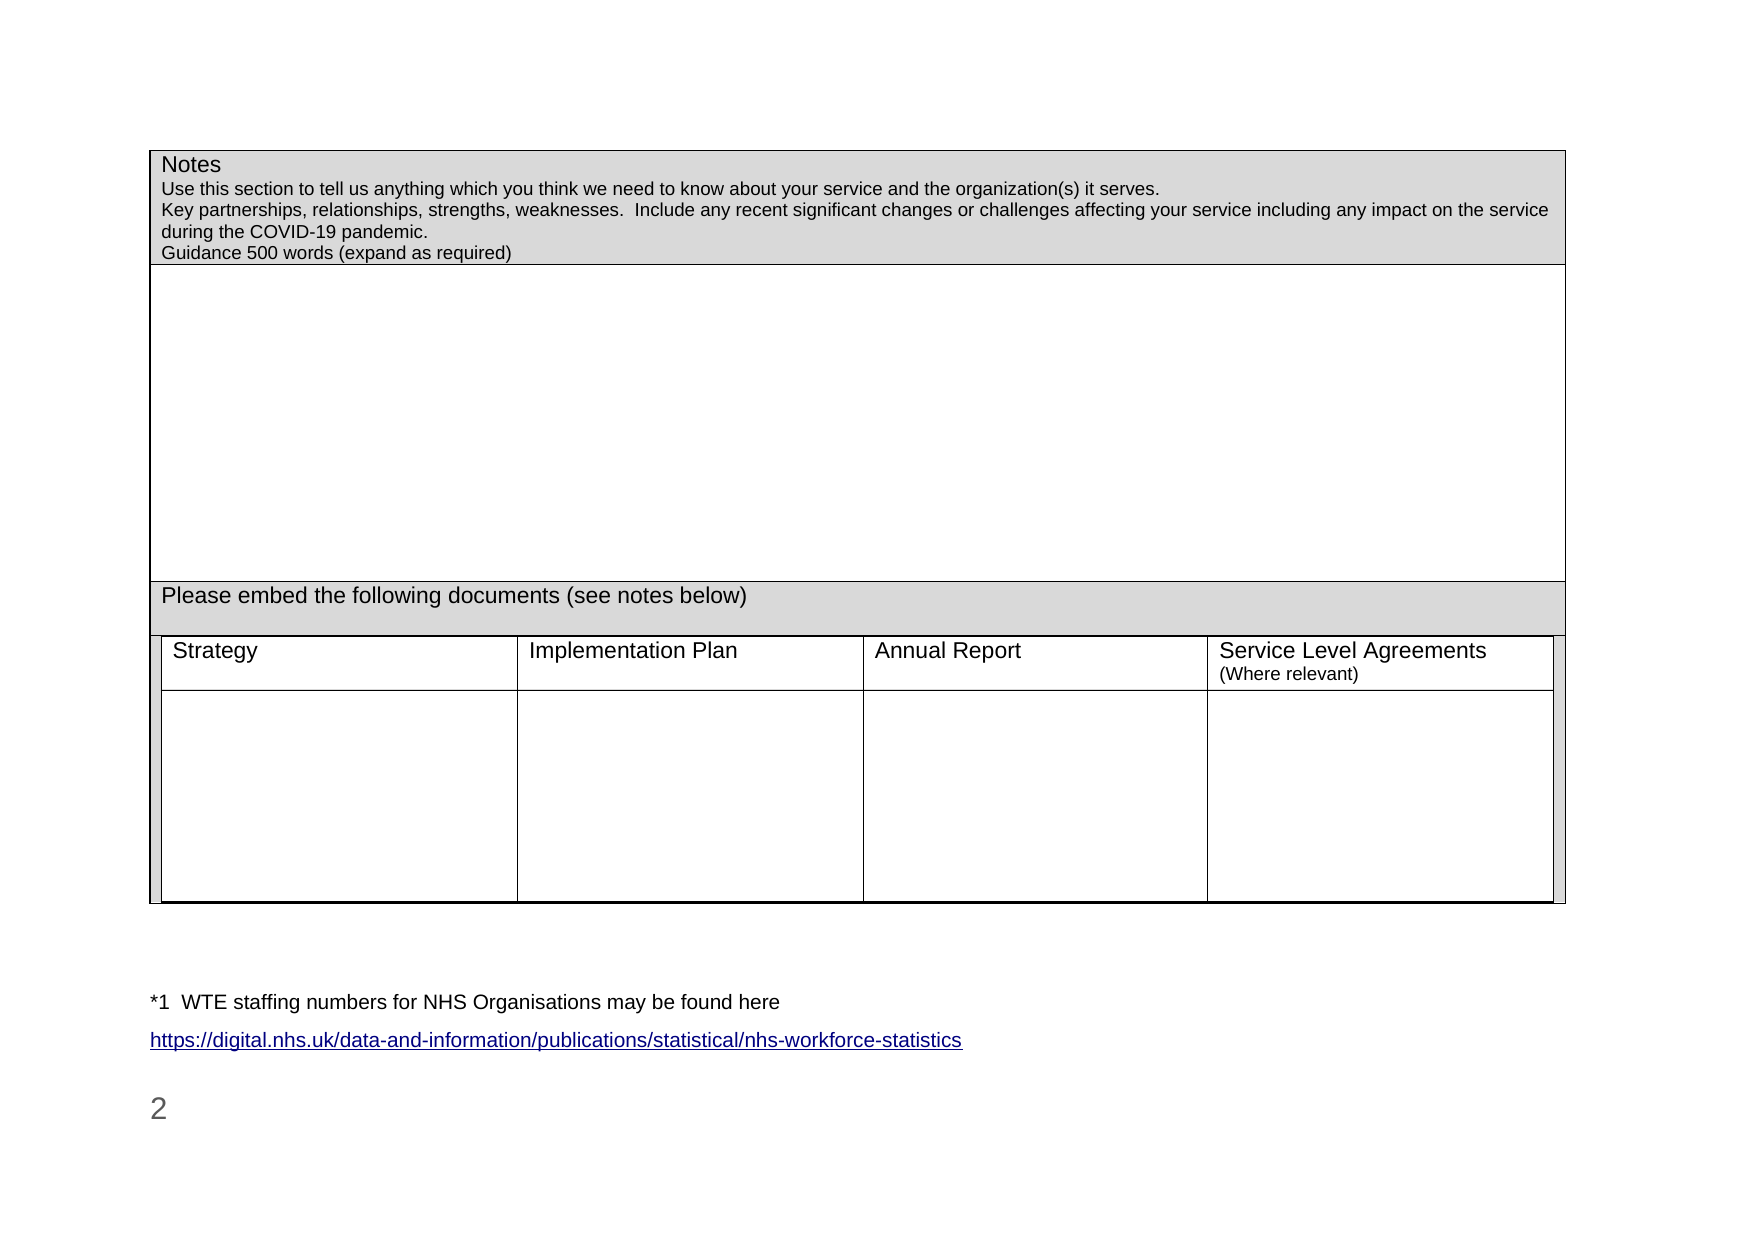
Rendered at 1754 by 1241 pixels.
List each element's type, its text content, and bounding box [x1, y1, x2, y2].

table_header Annual Report [864, 637, 1207, 689]
table_cell [151, 265, 1565, 581]
table_cell [1208, 691, 1553, 901]
list https://digital.nhs.uk/data-and-information/publications/statistical/nhs-workforce-statistics [150, 1028, 1566, 1052]
table_cell Notes Use this section to tell us anything which you think we need to know about your service and the organization(s) it serves. Key partnerships, relationships, strengths, weaknesses. Include any recent significant changes or challenges affecting your service including any impact on the service during the COVID-19 pandemic. Guidance 500 words (expand as required) [151, 151, 1565, 264]
table_header Implementation Plan [518, 637, 863, 689]
list *1 WTE staffing numbers for NHS Organisations may be found here [150, 990, 1566, 1014]
table_cell Please embed the following documents (see notes below) [151, 582, 1565, 635]
table_cell [518, 691, 863, 901]
table_cell [1554, 636, 1565, 902]
table_cell [151, 636, 161, 902]
table_cell [162, 691, 517, 901]
table_cell [864, 691, 1207, 901]
table_header Strategy [162, 637, 517, 689]
table_header Service Level Agreements (Where relevant) [1208, 637, 1553, 689]
